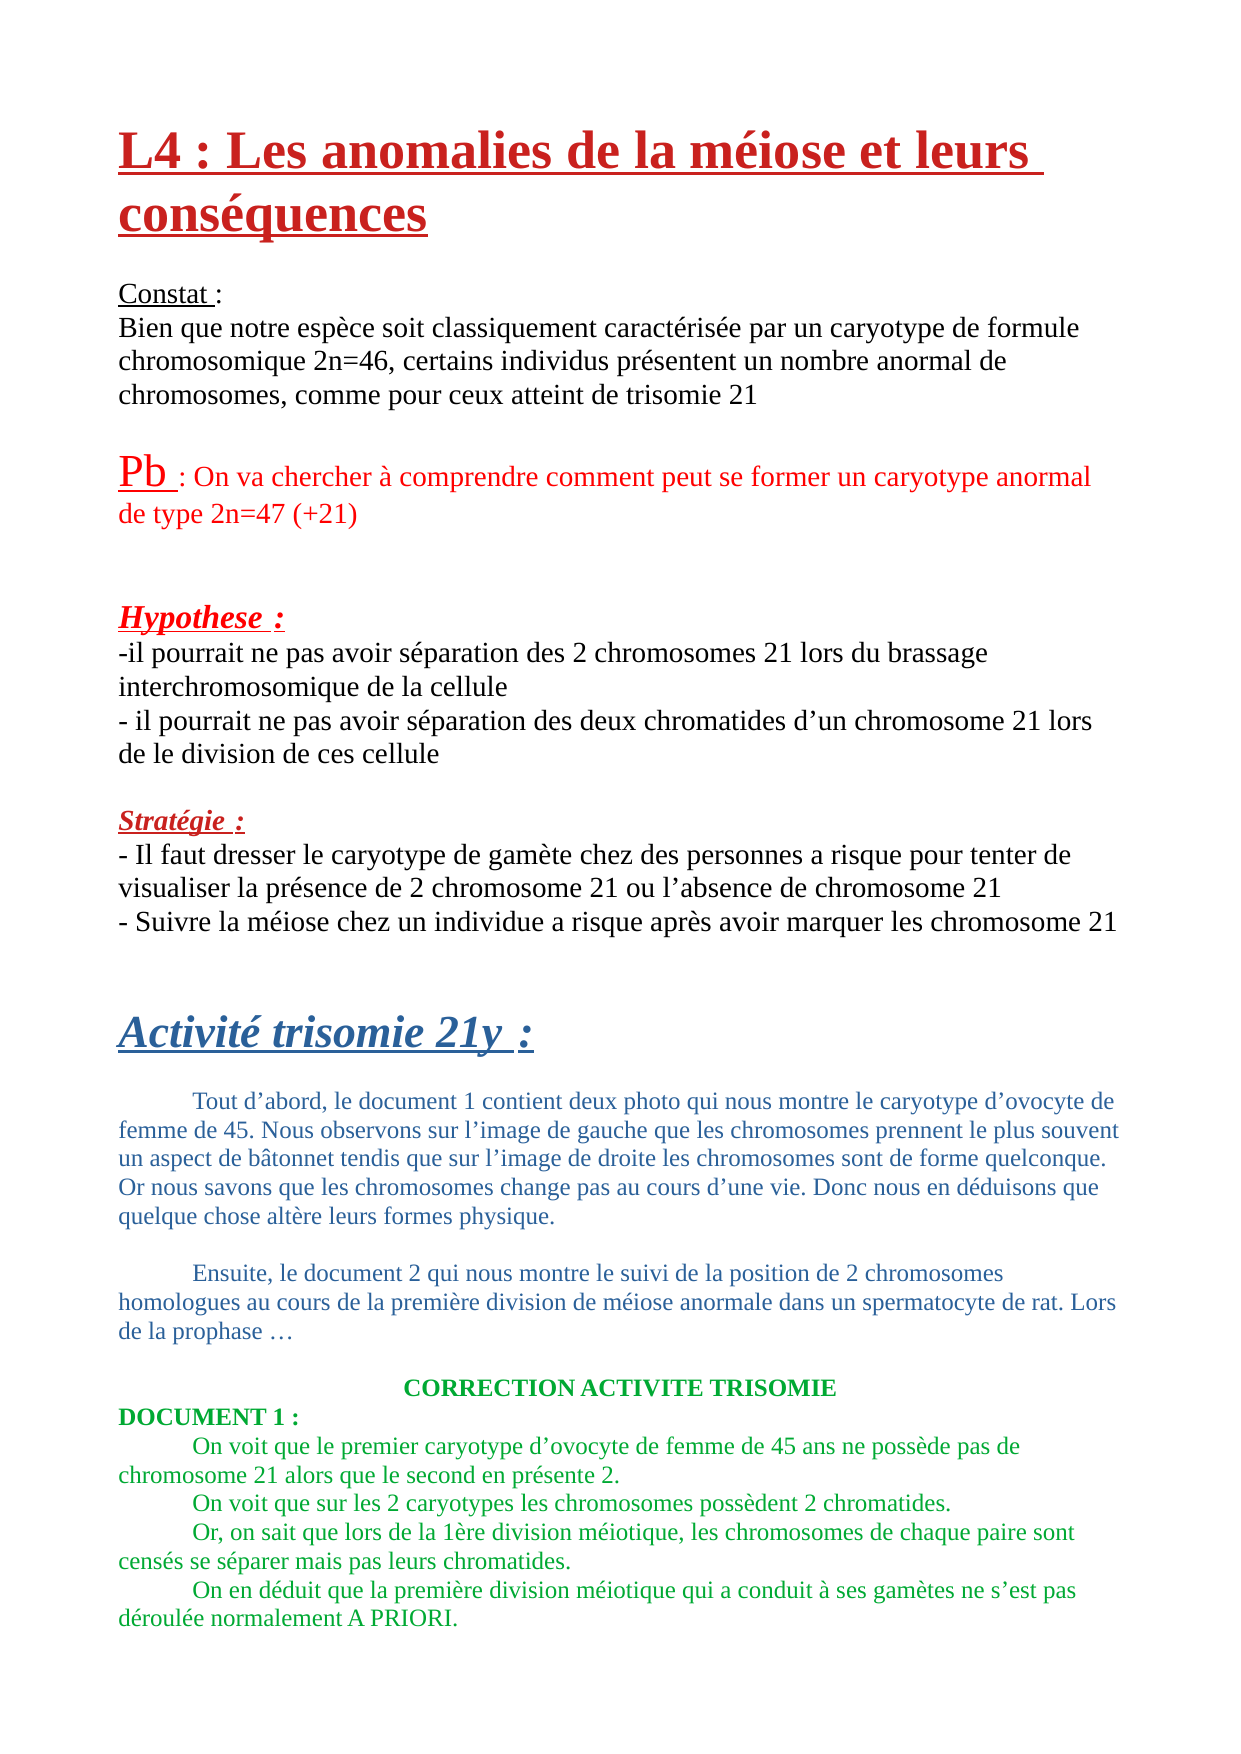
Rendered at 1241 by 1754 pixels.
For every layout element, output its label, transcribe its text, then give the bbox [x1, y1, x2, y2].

text Bien que notre espèce soit classiquement caractérisée par un caryotype de formule chromosomique 2n=46, certains individus présentent un nombre anormal de chromosomes, comme pour ceux atteint de trisomie 21 [118, 310, 1122, 410]
text Constat : [118, 276, 1122, 310]
text Tout d’abord, le document 1 contient deux photo qui nous montre le caryotype d’ovocyte de femme de 45. Nous observons sur l’image de gauche que les chromosomes prennent le plus souvent un aspect de bâtonnet tendis que sur l’image de droite les chromosomes sont de forme quelconque. Or nous savons que les chromosomes change pas au cours d’une vie. Donc nous en déduisons que quelque chose altère leurs formes physique. [118, 1086, 1122, 1230]
text Ensuite, le document 2 qui nous montre le suivi de la position de 2 chromosomes homologues au cours de la première division de méiose anormale dans un spermatocyte de rat. Lors de la prophase … [118, 1258, 1122, 1345]
text On voit que sur les 2 caryotypes les chromosomes possèdent 2 chromatides. [118, 1488, 1122, 1517]
text On en déduit que la première division méiotique qui a conduit à ses gamètes ne s’est pas déroulée normalement A PRIORI. [118, 1575, 1122, 1632]
text - il pourrait ne pas avoir séparation des deux chromatides d’un chromosome 21 lors de le division de ces cellule [118, 703, 1122, 770]
text - Il faut dresser le caryotype de gamète chez des personnes a risque pour tenter de visualiser la présence de 2 chromosome 21 ou l’absence de chromosome 21 [118, 837, 1122, 904]
text Hypothese : [118, 597, 1122, 636]
text Pb : On va chercher à comprendre comment peut se former un caryotype anormal de type 2n=47 (+21) [118, 444, 1122, 530]
text - Suivre la méiose chez un individue a risque après avoir marquer les chromosome 21 [118, 904, 1122, 937]
text Or, on sait que lors de la 1ère division méiotique, les chromosomes de chaque paire sont censés se séparer mais pas leurs chromatides. [118, 1517, 1122, 1575]
text -il pourrait ne pas avoir séparation des 2 chromosomes 21 lors du brassage interchromosomique de la cellule [118, 636, 1122, 703]
text DOCUMENT 1 : [118, 1402, 1122, 1431]
text CORRECTION ACTIVITE TRISOMIE [118, 1373, 1122, 1402]
text L4 : Les anomalies de la méiose et leurs conséquences [118, 118, 1122, 243]
text On voit que le premier caryotype d’ovocyte de femme de 45 ans ne possède pas de chromosome 21 alors que le second en présente 2. [118, 1431, 1122, 1488]
text Stratégie : [118, 803, 1122, 837]
text Activité trisomie 21y : [118, 1004, 1122, 1057]
